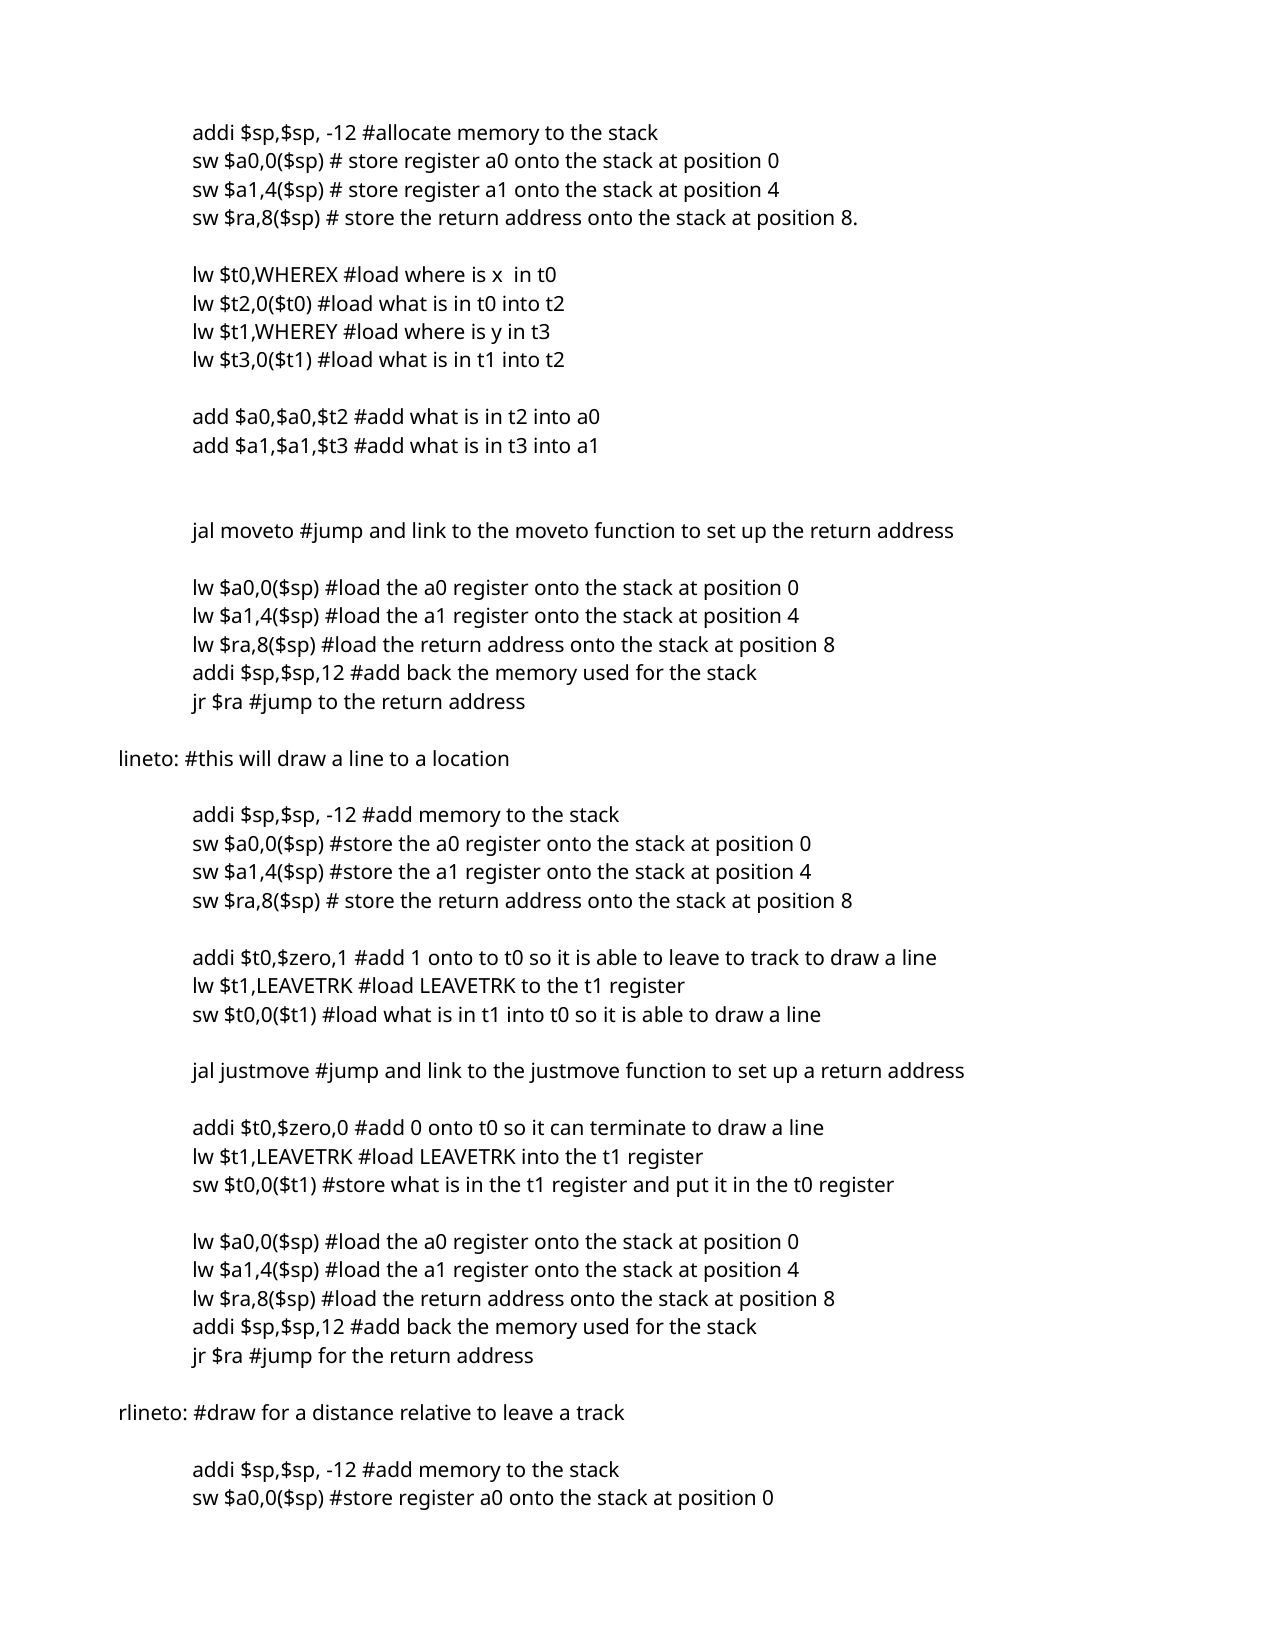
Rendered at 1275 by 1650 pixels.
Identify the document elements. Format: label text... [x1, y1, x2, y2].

text lw $a0,0($sp) #load the a0 register onto the stack at position 0 [118, 1227, 1157, 1256]
text addi $t0,$zero,1 #add 1 onto to t0 so it is able to leave to track to draw a line [118, 943, 1157, 971]
text lw $t2,0($t0) #load what is in t0 into t2 [118, 289, 1157, 317]
text sw $a0,0($sp) #store the a0 register onto the stack at position 0 [118, 829, 1157, 857]
text addi $sp,$sp, -12 #allocate memory to the stack [118, 118, 1157, 147]
text lw $t0,WHEREX #load where is x in t0 [118, 260, 1157, 289]
text jr $ra #jump for the return address [118, 1341, 1157, 1369]
text add $a0,$a0,$t2 #add what is in t2 into a0 [118, 402, 1157, 431]
text addi $sp,$sp,12 #add back the memory used for the stack [118, 1312, 1157, 1341]
text addi $t0,$zero,0 #add 0 onto t0 so it can terminate to draw a line [118, 1113, 1157, 1142]
text add $a1,$a1,$t3 #add what is in t3 into a1 [118, 431, 1157, 459]
text sw $t0,0($t1) #load what is in t1 into t0 so it is able to draw a line [118, 1000, 1157, 1028]
text rlineto: #draw for a distance relative to leave a track [118, 1398, 1157, 1426]
text lw $a1,4($sp) #load the a1 register onto the stack at position 4 [118, 1256, 1157, 1284]
text lineto: #this will draw a line to a location [118, 744, 1157, 772]
text jr $ra #jump to the return address [118, 687, 1157, 715]
text sw $a1,4($sp) # store register a1 onto the stack at position 4 [118, 175, 1157, 203]
text lw $a0,0($sp) #load the a0 register onto the stack at position 0 [118, 573, 1157, 602]
text sw $a0,0($sp) # store register a0 onto the stack at position 0 [118, 147, 1157, 175]
text sw $ra,8($sp) # store the return address onto the stack at position 8 [118, 886, 1157, 914]
text sw $t0,0($t1) #store what is in the t1 register and put it in the t0 register [118, 1170, 1157, 1199]
text lw $t1,LEAVETRK #load LEAVETRK into the t1 register [118, 1142, 1157, 1170]
text lw $ra,8($sp) #load the return address onto the stack at position 8 [118, 1284, 1157, 1312]
text lw $t1,LEAVETRK #load LEAVETRK to the t1 register [118, 971, 1157, 1000]
text lw $t1,WHEREY #load where is y in t3 [118, 317, 1157, 346]
text lw $a1,4($sp) #load the a1 register onto the stack at position 4 [118, 602, 1157, 630]
text lw $ra,8($sp) #load the return address onto the stack at position 8 [118, 630, 1157, 658]
text jal justmove #jump and link to the justmove function to set up a return address [118, 1057, 1157, 1085]
text sw $a0,0($sp) #store register a0 onto the stack at position 0 [118, 1483, 1157, 1512]
text sw $a1,4($sp) #store the a1 register onto the stack at position 4 [118, 857, 1157, 886]
text addi $sp,$sp, -12 #add memory to the stack [118, 1455, 1157, 1483]
text jal moveto #jump and link to the moveto function to set up the return address [118, 516, 1157, 545]
text addi $sp,$sp, -12 #add memory to the stack [118, 801, 1157, 829]
text sw $ra,8($sp) # store the return address onto the stack at position 8. [118, 203, 1157, 232]
text lw $t3,0($t1) #load what is in t1 into t2 [118, 346, 1157, 374]
text addi $sp,$sp,12 #add back the memory used for the stack [118, 658, 1157, 687]
